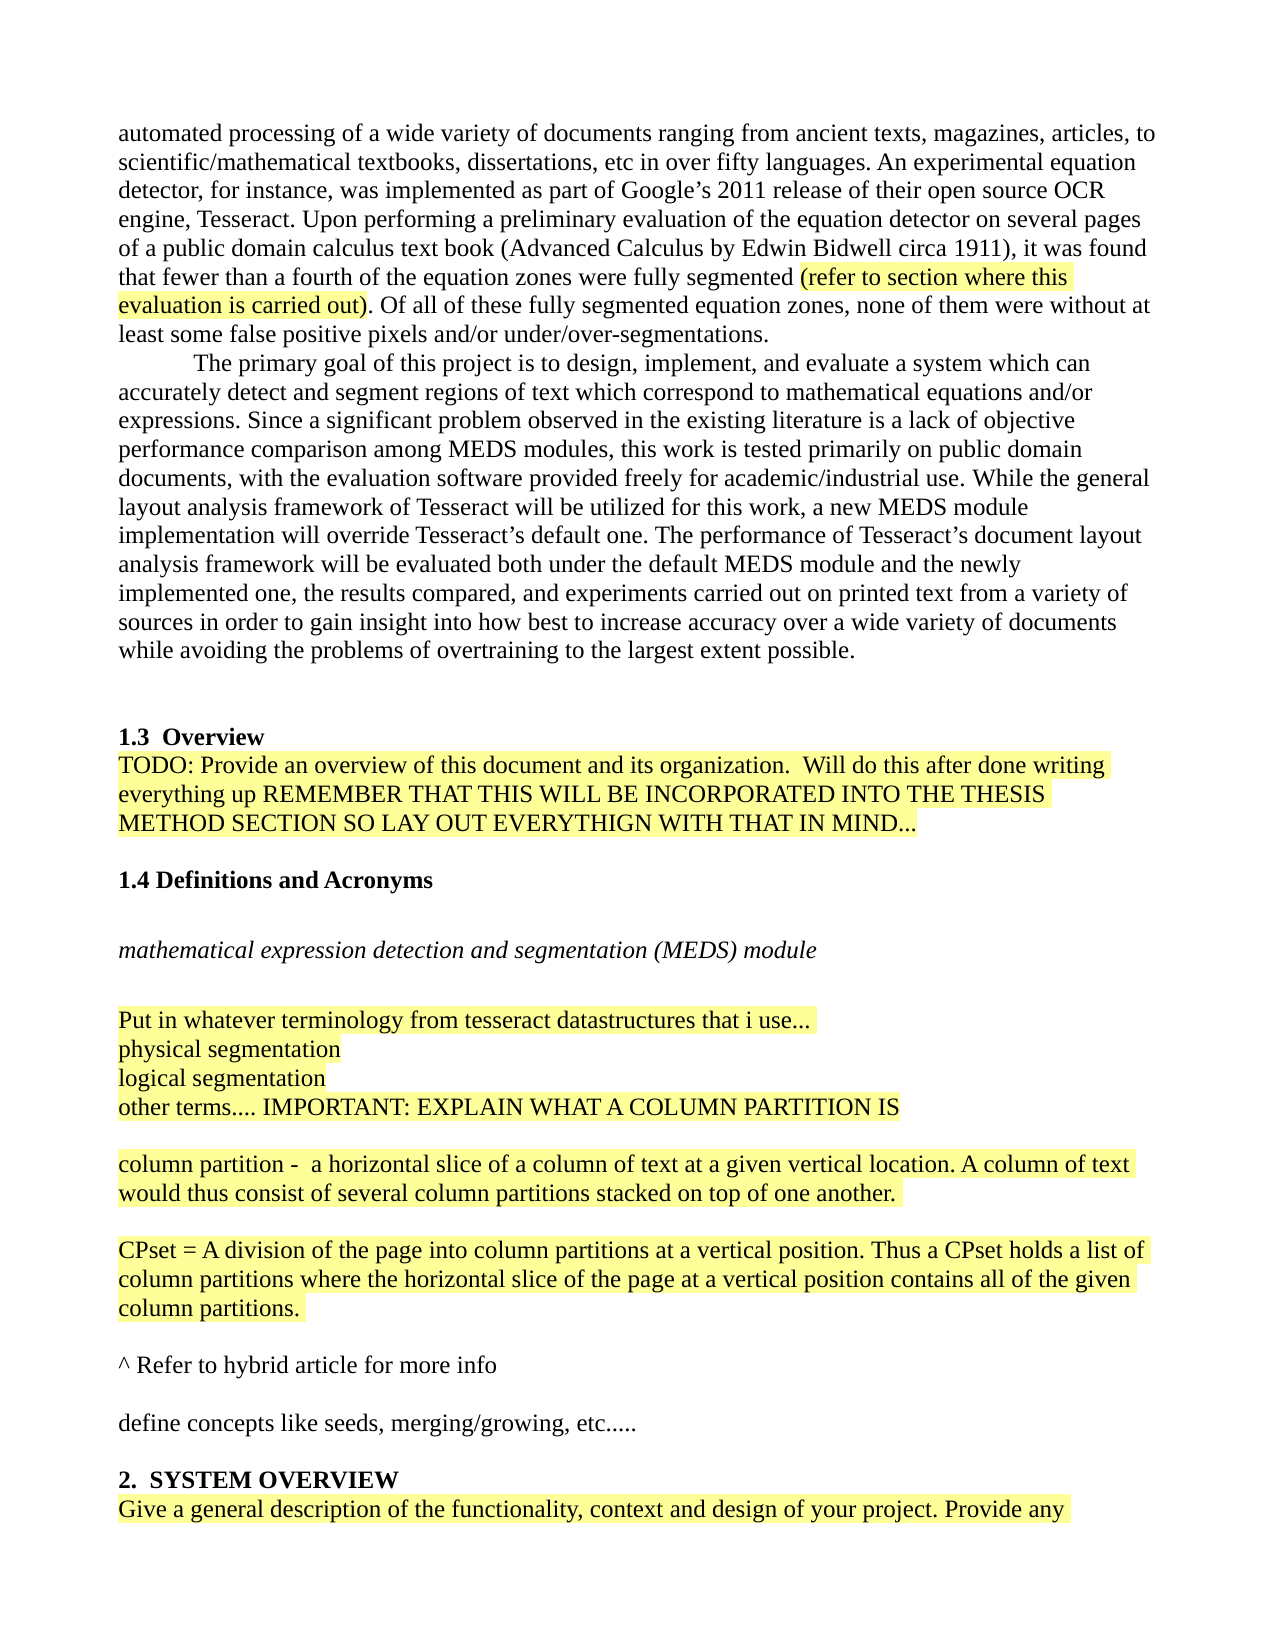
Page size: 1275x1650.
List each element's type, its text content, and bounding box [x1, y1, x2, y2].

text Give a general description of the functionality, context and design of your project. Provide any [118, 1494, 1157, 1523]
text other terms.... IMPORTANT: EXPLAIN WHAT A COLUMN PARTITION IS [118, 1092, 1157, 1121]
text automated processing of a wide variety of documents ranging from ancient texts, magazines, articles, to scientific/mathematical textbooks, dissertations, etc in over fifty languages. An experimental equation detector, for instance, was implemented as part of Google’s 2011 release of their open source OCR engine, Tesseract. Upon performing a preliminary evaluation of the equation detector on several pages of a public domain calculus text book (Advanced Calculus by Edwin Bidwell circa 1911), it was found that fewer than a fourth of the equation zones were fully segmented (refer to section where this evaluation is carried out). Of all of these fully segmented equation zones, none of them were without at least some false positive pixels and/or under/over-segmentations. [118, 118, 1157, 348]
text 1.4 Definitions and Acronyms [118, 866, 1157, 894]
text ^ Refer to hybrid article for more info [118, 1351, 1157, 1379]
text mathematical expression detection and segmentation (MEDS) module [118, 936, 1157, 964]
text column partition - a horizontal slice of a column of text at a given vertical location. A column of text would thus consist of several column partitions stacked on top of one another. [118, 1149, 1157, 1207]
text logical segmentation [118, 1063, 1157, 1092]
text 2. SYSTEM OVERVIEW [118, 1466, 1157, 1494]
text define concepts like seeds, merging/growing, etc..... [118, 1408, 1157, 1437]
text 1.3 Overview [118, 722, 1157, 751]
text CPset = A division of the page into column partitions at a vertical position. Thus a CPset holds a list of column partitions where the horizontal slice of the page at a vertical position contains all of the given column partitions. [118, 1236, 1157, 1322]
text physical segmentation [118, 1034, 1157, 1063]
text The primary goal of this project is to design, implement, and evaluate a system which can accurately detect and segment regions of text which correspond to mathematical equations and/or expressions. Since a significant problem observed in the existing literature is a lack of objective performance comparison among MEDS modules, this work is tested primarily on public domain documents, with the evaluation software provided freely for academic/industrial use. While the general layout analysis framework of Tesseract will be utilized for this work, a new MEDS module implementation will override Tesseract’s default one. The performance of Tesseract’s document layout analysis framework will be evaluated both under the default MEDS module and the newly implemented one, the results compared, and experiments carried out on printed text from a variety of sources in order to gain insight into how best to increase accuracy over a wide variety of documents while avoiding the problems of overtraining to the largest extent possible. [118, 348, 1157, 664]
text Put in whatever terminology from tesseract datastructures that i use... [118, 1006, 1157, 1034]
text TODO: Provide an overview of this document and its organization. Will do this after done writing everything up REMEMBER THAT THIS WILL BE INCORPORATED INTO THE THESIS METHOD SECTION SO LAY OUT EVERYTHIGN WITH THAT IN MIND... [118, 751, 1157, 866]
